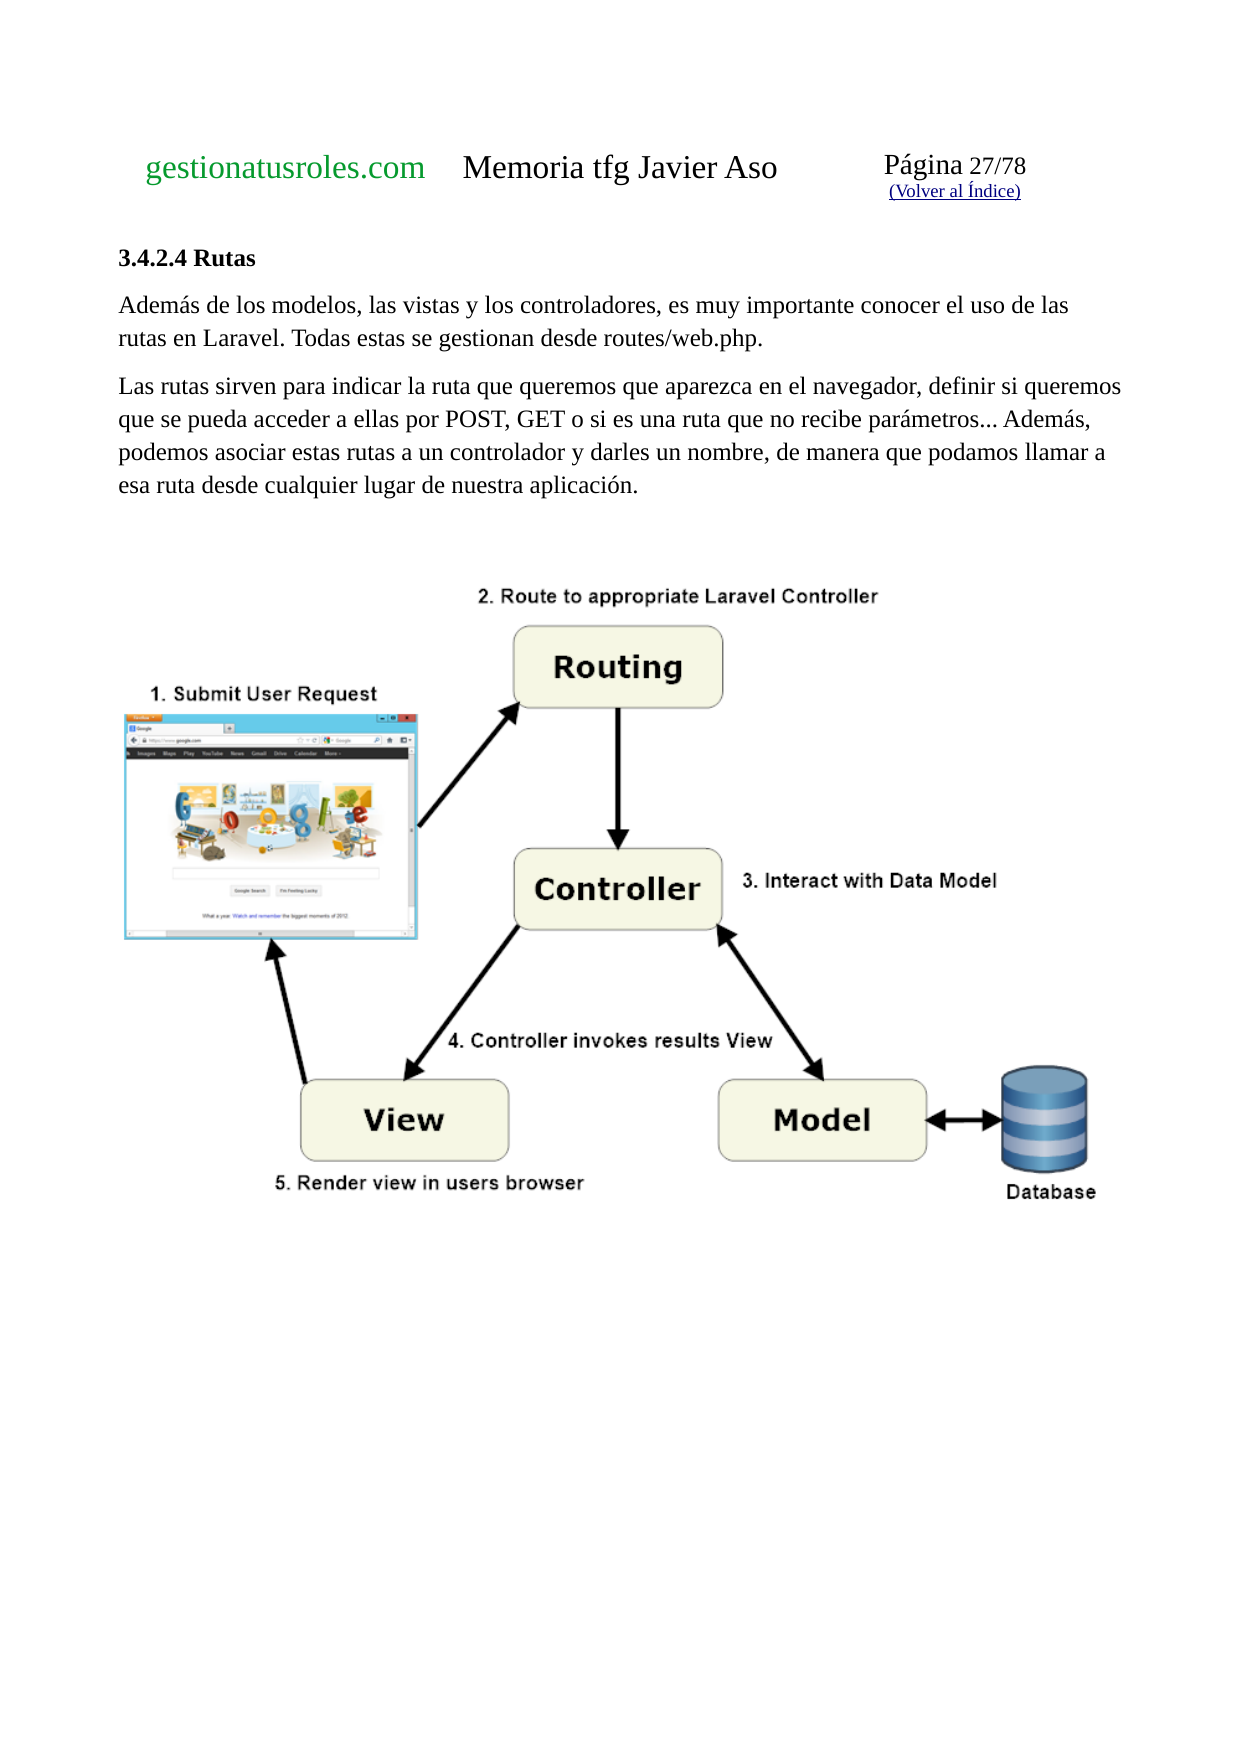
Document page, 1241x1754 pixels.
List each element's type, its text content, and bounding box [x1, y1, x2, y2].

table_header Memoria tfg Javier Aso [453, 118, 787, 214]
text Las rutas sirven para indicar la ruta que queremos que aparezca en el navegador, definir si queremos que se pueda acceder a ellas por POST, GET o si es una ruta que no recibe parámetros... Además, podemos asociar estas rutas a un controlador y darles un nombre, de manera que podamos llamar a esa ruta desde cualquier lugar de nuestra aplicación. [118, 371, 1122, 499]
text 3.4.2.4 Rutas [118, 243, 1122, 271]
text Además de los modelos, las vistas y los controladores, es muy importante conocer el uso de las rutas en Laravel. Todas estas se gestionan desde routes/web.php. [118, 290, 1122, 352]
picture [118, 579, 1123, 1209]
table_header Página 27/78 (Volver al Índice) [788, 118, 1122, 214]
table_header gestionatusroles.com [118, 118, 453, 214]
